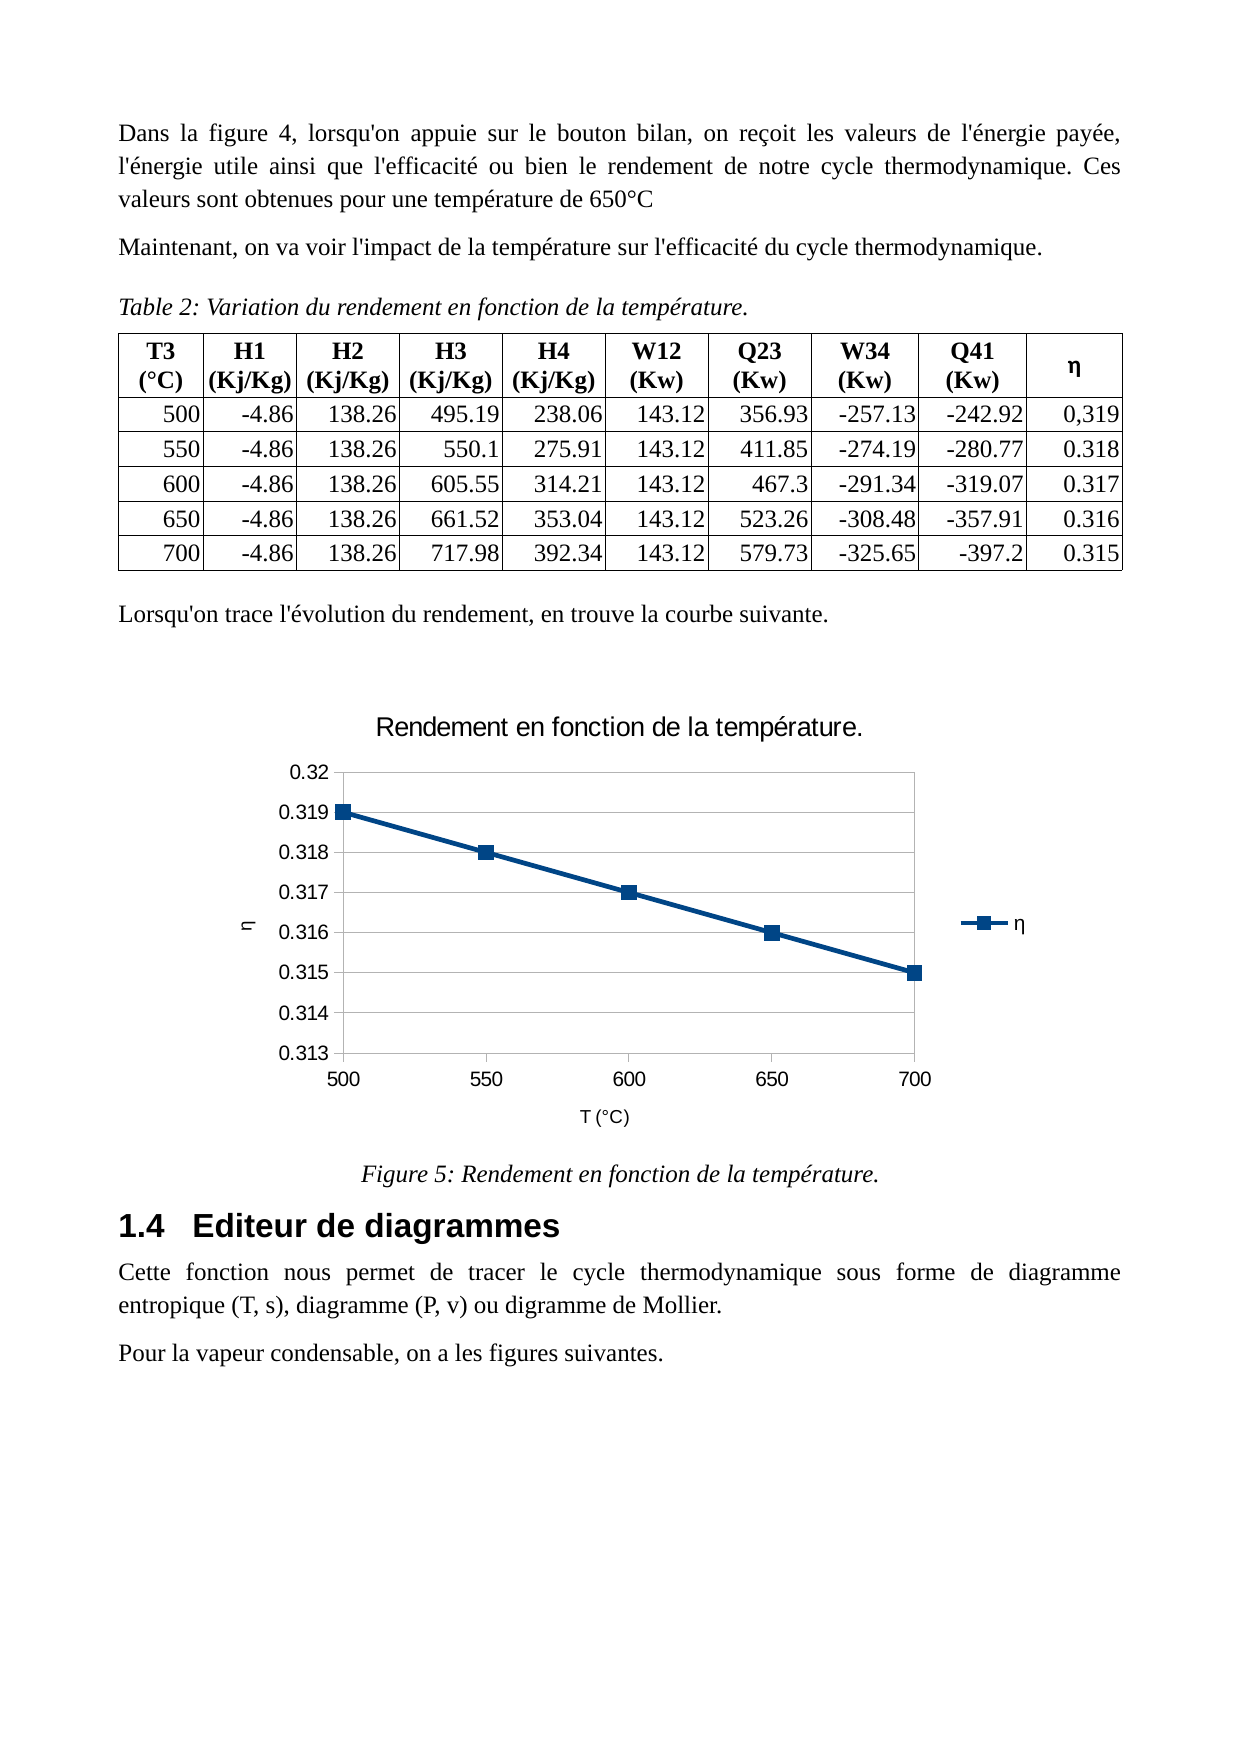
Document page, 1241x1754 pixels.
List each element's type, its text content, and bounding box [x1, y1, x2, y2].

table_cell -325,65 [812, 536, 918, 570]
table_cell -280,77 [919, 432, 1026, 466]
table_header H2 (Kj/Kg) [297, 334, 399, 397]
table_header T3 (°C) [119, 334, 203, 397]
table_cell -291,34 [812, 467, 918, 501]
table_cell -308,48 [812, 502, 918, 535]
text Cette fonction nous permet de tracer le cycle thermodynamique sous forme de diagramme entropique (T, s), diagramme (P, v) ou digramme de Mollier. [118, 1257, 1122, 1319]
table_header H1 (Kj/Kg) [204, 334, 296, 397]
table_cell 650 [119, 502, 203, 535]
table_cell 356,93 [709, 398, 811, 431]
subtitle Editeur de diagrammes [118, 675, 1122, 1245]
table_cell -397,2 [919, 536, 1026, 570]
table_header H4 (Kj/Kg) [503, 334, 605, 397]
table_cell 411,85 [709, 432, 811, 466]
table_cell 275,91 [503, 432, 605, 466]
table_cell 0,318 [1027, 432, 1122, 466]
table_cell 143,12 [606, 432, 708, 466]
table_cell 0,317 [1027, 467, 1122, 501]
table_cell 700 [119, 536, 203, 570]
table_header W34 (Kw) [812, 334, 918, 397]
text Maintenant, on va voir l'impact de la température sur l'efficacité du cycle thermodynamique. [118, 232, 1122, 261]
table_cell 467,3 [709, 467, 811, 501]
table_header η [1027, 334, 1122, 397]
text Dans la figure 4, lorsqu'on appuie sur le bouton bilan, on reçoit les valeurs de l'énergie payée, l'énergie utile ainsi que l'efficacité ou bien le rendement de notre cycle thermodynamique. Ces valeurs sont obtenues pour une température de 650°C [118, 118, 1122, 213]
text Lorsqu'on trace l'évolution du rendement, en trouve la courbe suivante. [118, 599, 1122, 628]
table_cell 523,26 [709, 502, 811, 535]
table_cell 138,26 [297, 432, 399, 466]
table_cell -4,86 [204, 432, 296, 466]
table_cell 717,98 [400, 536, 502, 570]
table_cell 550 [119, 432, 203, 466]
table_cell 143,12 [606, 536, 708, 570]
text Table 2: Variation du rendement en fonction de la température. [118, 292, 1122, 321]
table_cell 392,34 [503, 536, 605, 570]
table_cell -242,92 [919, 398, 1026, 431]
table_header Q23 (Kw) [709, 334, 811, 397]
table_cell 495,19 [400, 398, 502, 431]
text Pour la vapeur condensable, on a les figures suivantes. [118, 1338, 1122, 1367]
table_cell -257,13 [812, 398, 918, 431]
table_cell -4,86 [204, 467, 296, 501]
table_cell 579,73 [709, 536, 811, 570]
table_cell -4,86 [204, 398, 296, 431]
table_cell 314,21 [503, 467, 605, 501]
table_header H3 (Kj/Kg) [400, 334, 502, 397]
table_cell 238,06 [503, 398, 605, 431]
table_cell 500 [119, 398, 203, 431]
table_cell 661,52 [400, 502, 502, 535]
table_cell -319,07 [919, 467, 1026, 501]
table_cell 138,26 [297, 467, 399, 501]
table_cell 138,26 [297, 536, 399, 570]
table_cell 138,26 [297, 398, 399, 431]
table_cell 550,1 [400, 432, 502, 466]
table_cell -4,86 [204, 536, 296, 570]
table_cell 143,12 [606, 502, 708, 535]
table_cell 0,316 [1027, 502, 1122, 535]
table_cell 605,55 [400, 467, 502, 501]
table_cell 0,315 [1027, 536, 1122, 570]
table_cell 143,12 [606, 467, 708, 501]
table_header W12 (Kw) [606, 334, 708, 397]
table_cell -274,19 [812, 432, 918, 466]
table_cell -357,91 [919, 502, 1026, 535]
text Figure 5: Rendement en fonction de la température. [202, 1159, 1038, 1187]
table_cell 0,319 [1027, 398, 1122, 431]
table_cell 353,04 [503, 502, 605, 535]
table_cell 143,12 [606, 398, 708, 431]
table_cell 600 [119, 467, 203, 501]
table_cell 138,26 [297, 502, 399, 535]
table_header Q41 (Kw) [919, 334, 1026, 397]
table_cell -4,86 [204, 502, 296, 535]
